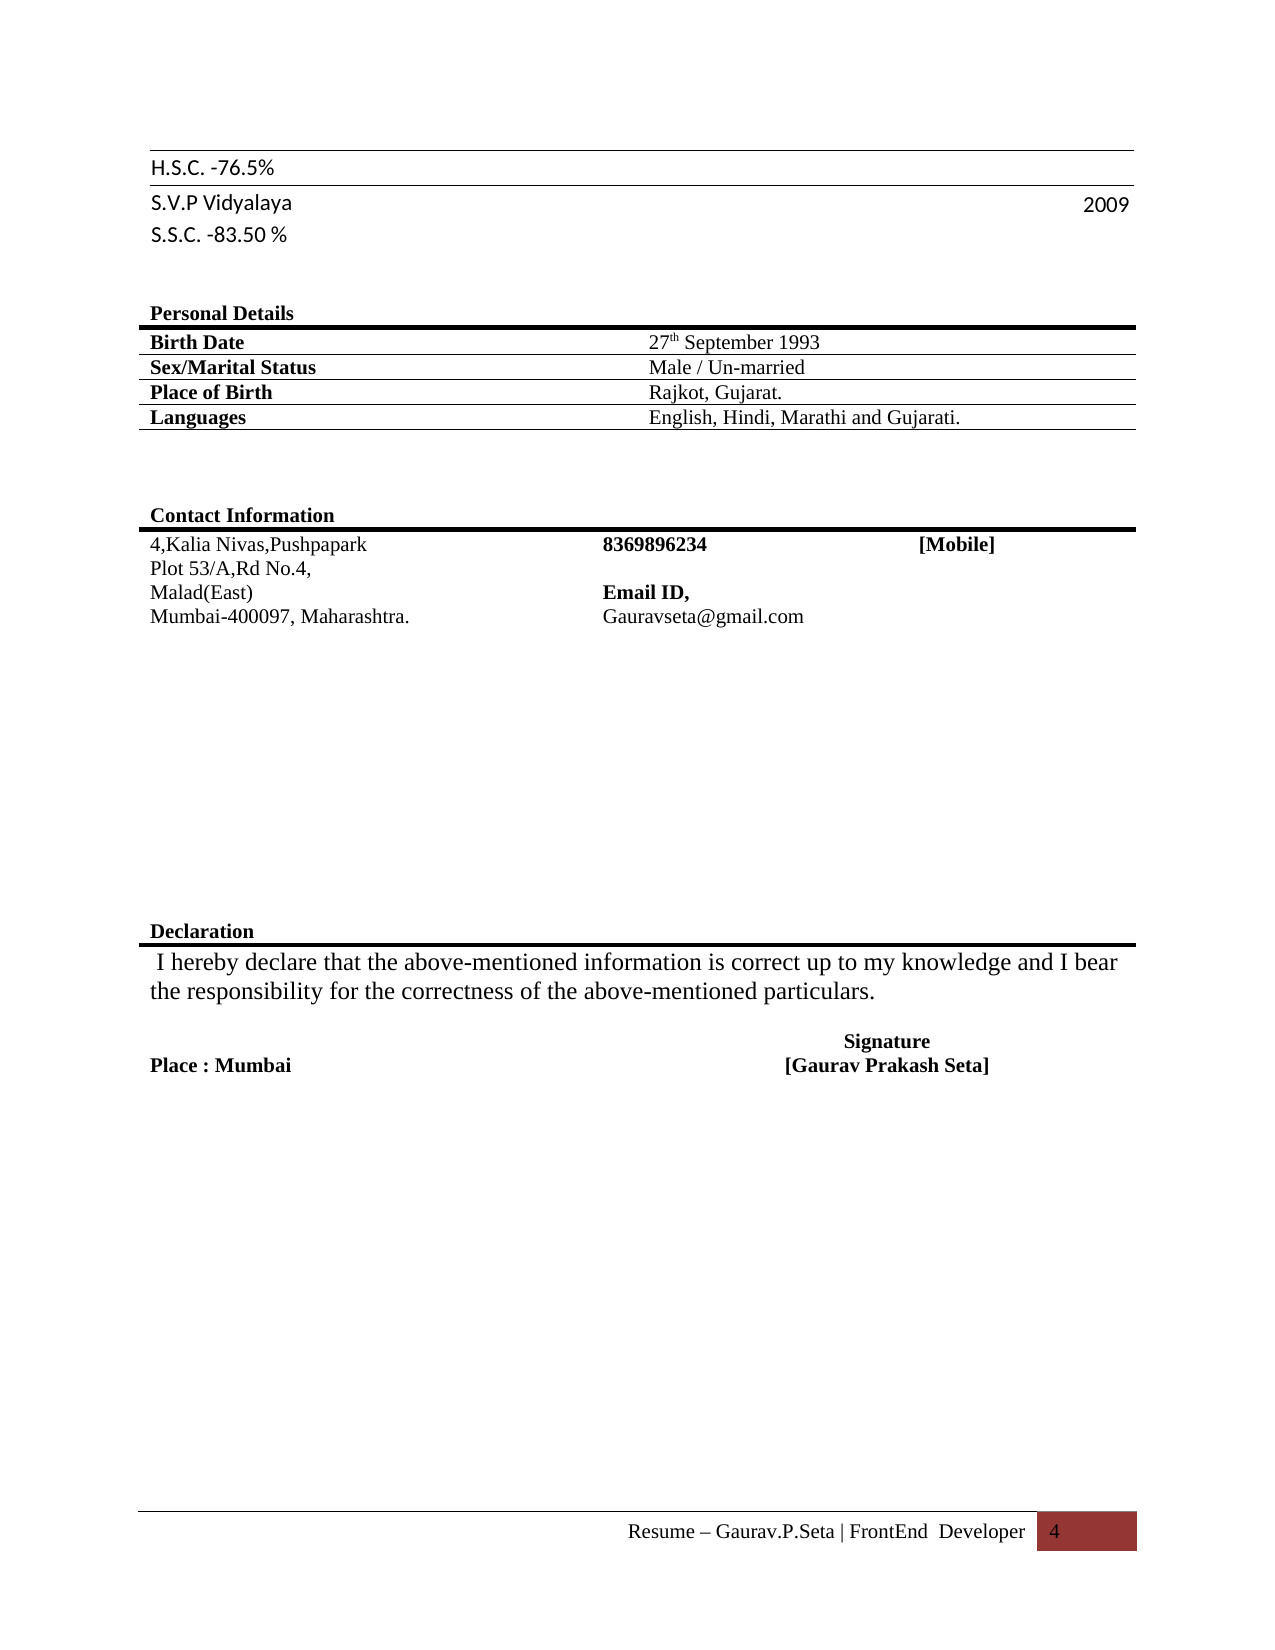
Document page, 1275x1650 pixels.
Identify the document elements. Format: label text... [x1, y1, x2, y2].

table_cell Malad(East) [139, 580, 443, 604]
table_header [638, 919, 1136, 943]
table_cell Gauravseta@gmail.com [591, 604, 907, 628]
table_header [443, 479, 591, 527]
table_header Personal Details [139, 301, 1136, 325]
table_cell 8369896234 [591, 532, 907, 556]
table_header [908, 479, 1136, 527]
table_cell Signature [638, 1029, 1136, 1053]
table_cell [908, 604, 1136, 628]
table_cell [443, 532, 591, 556]
table_cell Languages [139, 405, 637, 429]
table_cell Birth Date [139, 330, 637, 354]
table_cell H.S.C. -76.5% [150, 151, 919, 185]
table_header Declaration [139, 919, 637, 943]
table_cell Email ID, [591, 580, 907, 604]
table_cell [908, 580, 1136, 604]
table_cell Place : Mumbai [139, 1053, 637, 1077]
table_cell I hereby declare that the above-mentioned information is correct up to my knowledge and I bear the responsibility for the correctness of the above-mentioned particulars. [139, 947, 1136, 1005]
table_cell [443, 580, 591, 604]
table_cell Place of Birth [139, 380, 637, 404]
table_cell 27th September 1993 [638, 330, 1136, 354]
table_cell [638, 1005, 1136, 1029]
table_cell Rajkot, Gujarat. [638, 380, 1136, 404]
table_cell [908, 556, 1136, 580]
table_header Contact Information [139, 479, 443, 527]
table_cell S.V.P Vidyalaya S.S.C. -83.50 % [150, 186, 919, 253]
table_cell [919, 151, 1134, 185]
table_header [591, 479, 907, 527]
table_cell [139, 1029, 637, 1053]
table_cell Male / Un-married [638, 355, 1136, 379]
table_cell [Mobile] [908, 532, 1136, 556]
table_cell [443, 556, 591, 580]
table_cell Sex/Marital Status [139, 355, 637, 379]
table_cell Mumbai-400097, Maharashtra. [139, 604, 443, 628]
table_cell 2009 [919, 186, 1134, 253]
table_cell [Gaurav Prakash Seta] [638, 1053, 1136, 1077]
table_cell Plot 53/A,Rd No.4, [139, 556, 443, 580]
table_cell [443, 604, 591, 628]
table_cell [591, 556, 907, 580]
table_cell 4,Kalia Nivas,Pushpapark [139, 532, 443, 556]
table_cell English, Hindi, Marathi and Gujarati. [638, 405, 1136, 429]
table_cell [139, 1005, 637, 1029]
